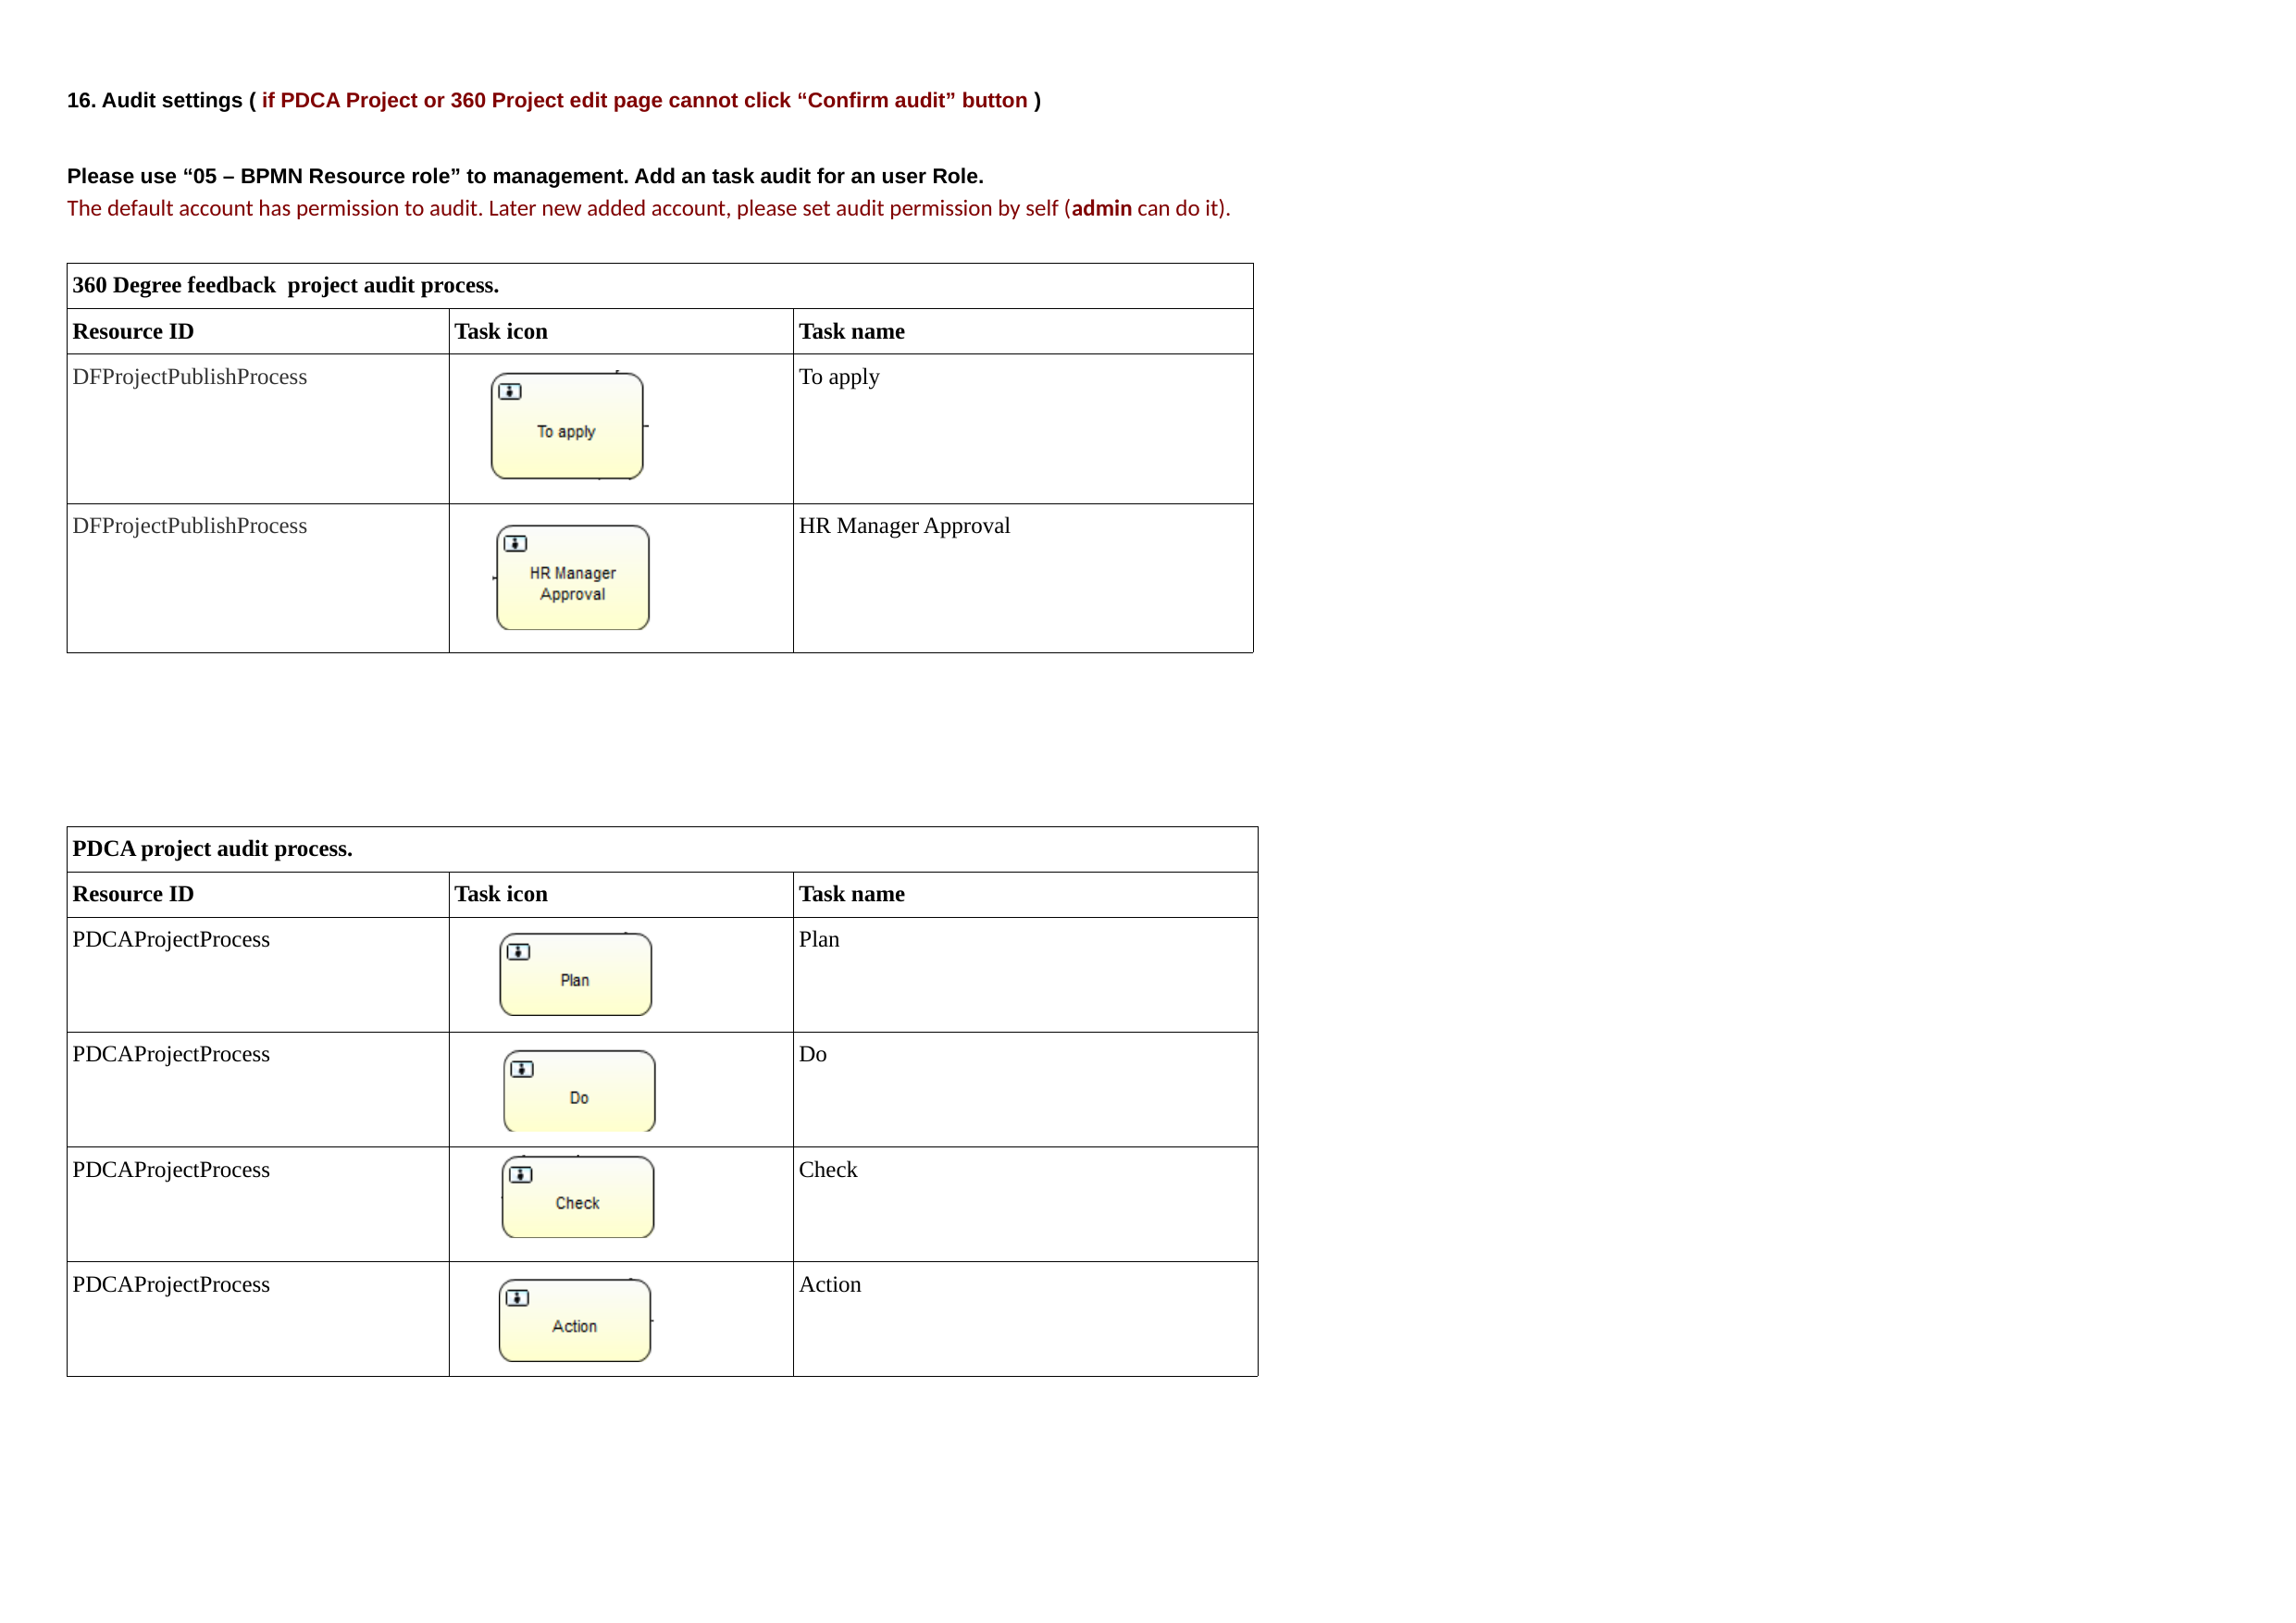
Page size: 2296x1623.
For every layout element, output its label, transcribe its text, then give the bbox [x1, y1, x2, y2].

table_cell Task name [794, 873, 1258, 917]
table_cell [450, 354, 793, 502]
table_cell Task icon [450, 873, 793, 917]
table_cell Do [794, 1033, 1258, 1146]
table_cell [450, 1147, 793, 1261]
table_cell [450, 1262, 793, 1376]
table_cell PDCAProjectProcess [68, 1147, 449, 1261]
table_cell [450, 918, 793, 1032]
text Please use “05 – BPMN Resource role” to management. Add an task audit for an user Role. [67, 158, 2226, 193]
table_cell [450, 504, 793, 652]
table_cell Task icon [450, 309, 793, 353]
text The default account has permission to audit. Later new added account, please set audit permission by self (admin can do it). [67, 193, 2226, 228]
subtitle 16. Audit settings ( if PDCA Project or 360 Project edit page cannot click “Confirm audit” button ) [67, 82, 2226, 118]
table_cell Check [794, 1147, 1258, 1261]
table_cell Resource ID [68, 309, 449, 353]
table_cell HR Manager Approval [794, 504, 1253, 652]
table_cell DFProjectPublishProcess [68, 354, 449, 502]
table_cell [450, 1033, 793, 1146]
table_cell Plan [794, 918, 1258, 1032]
table_header 360 Degree feedback project audit process. [68, 264, 1253, 308]
table_cell DFProjectPublishProcess [68, 504, 449, 652]
table_cell To apply [794, 354, 1253, 502]
table_cell Action [794, 1262, 1258, 1376]
table_cell PDCAProjectProcess [68, 918, 449, 1032]
table_cell PDCAProjectProcess [68, 1033, 449, 1146]
table_cell Task name [794, 309, 1253, 353]
table_header PDCA project audit process. [68, 827, 1258, 872]
table_cell Resource ID [68, 873, 449, 917]
table_cell PDCAProjectProcess [68, 1262, 449, 1376]
